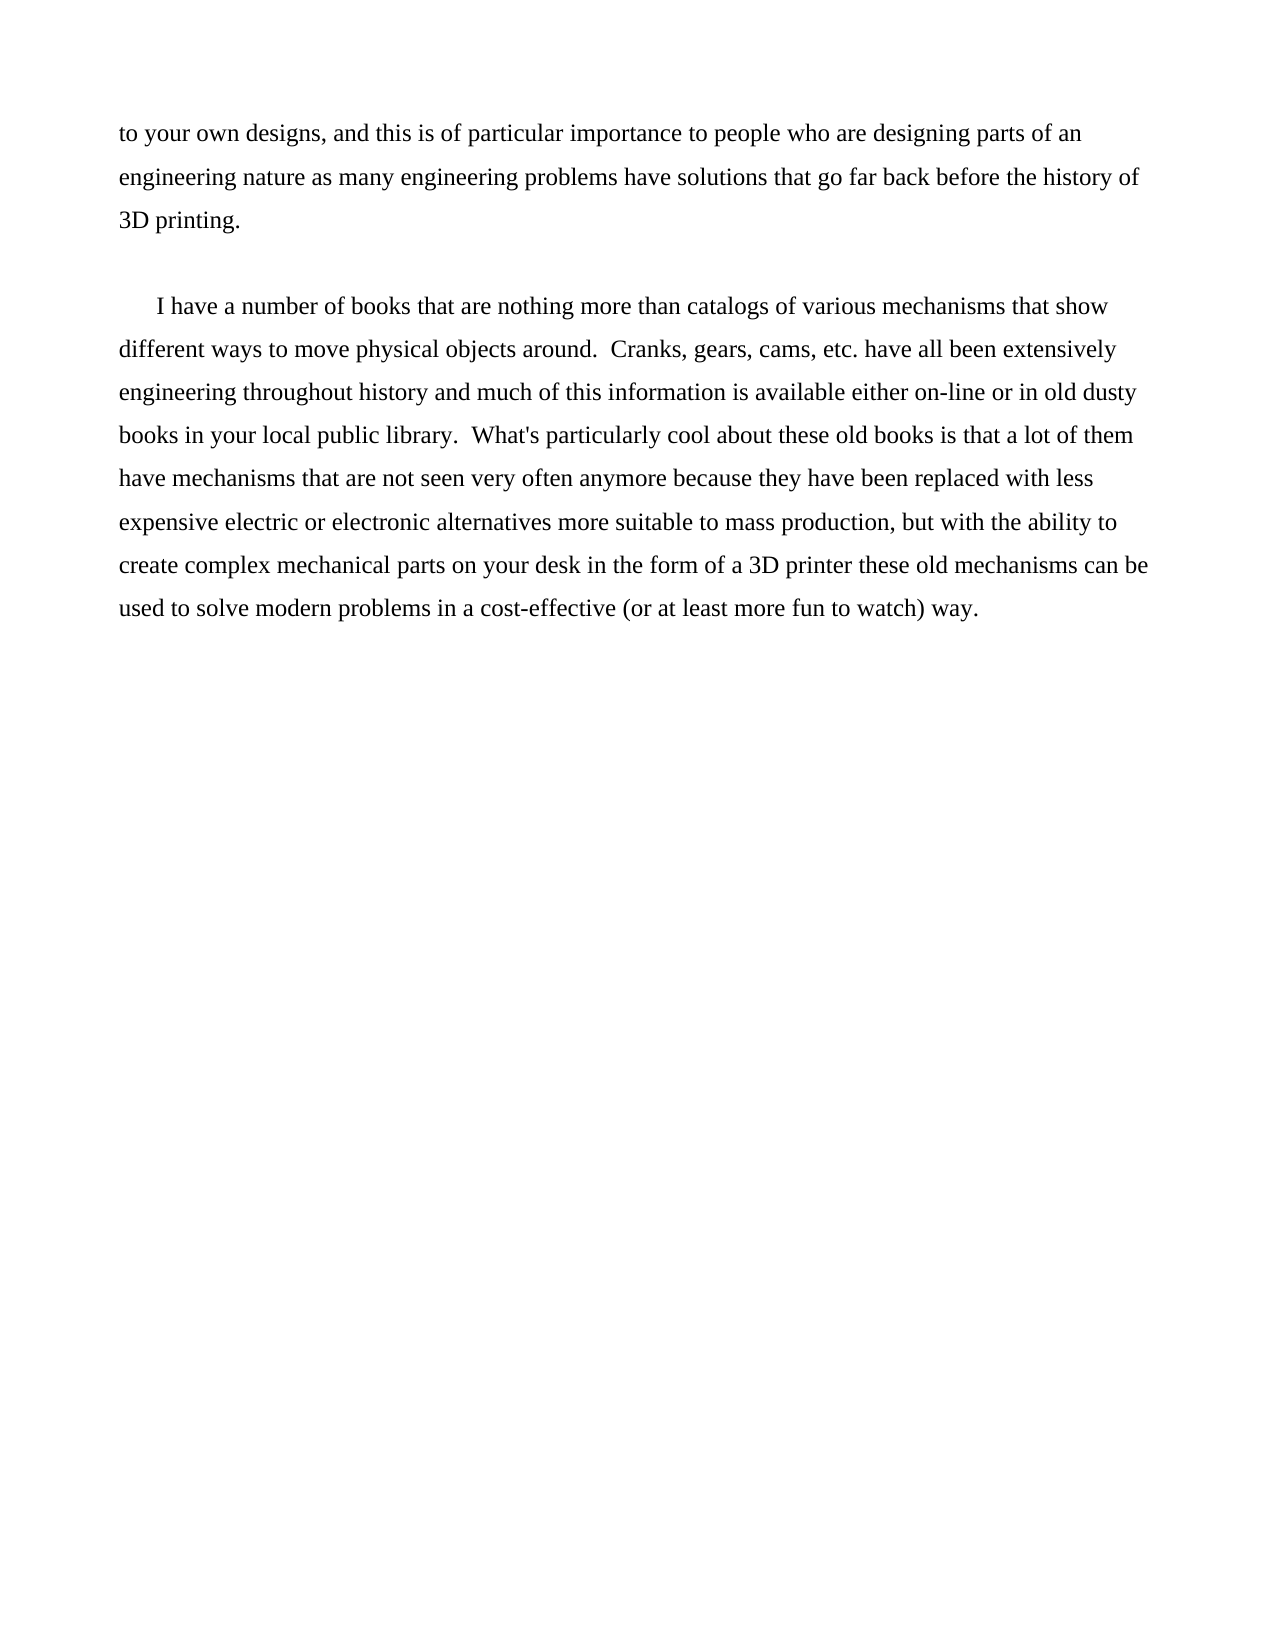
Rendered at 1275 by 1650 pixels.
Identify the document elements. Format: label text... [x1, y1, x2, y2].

text I have a number of books that are nothing more than catalogs of various mechanisms that show different ways to move physical objects around. Cranks, gears, cams, etc. have all been extensively engineering throughout history and much of this information is available either on-line or in old dusty books in your local public library. What's particularly cool about these old books is that a lot of them have mechanisms that are not seen very often anymore because they have been replaced with less expensive electric or electronic alternatives more suitable to mass production, but with the ability to create complex mechanical parts on your desk in the form of a 3D printer these old mechanisms can be used to solve modern problems in a cost-effective (or at least more fun to watch) way. [118, 291, 1156, 622]
text to your own designs, and this is of particular importance to people who are designing parts of an engineering nature as many engineering problems have solutions that go far back before the history of 3D printing. [118, 118, 1156, 233]
